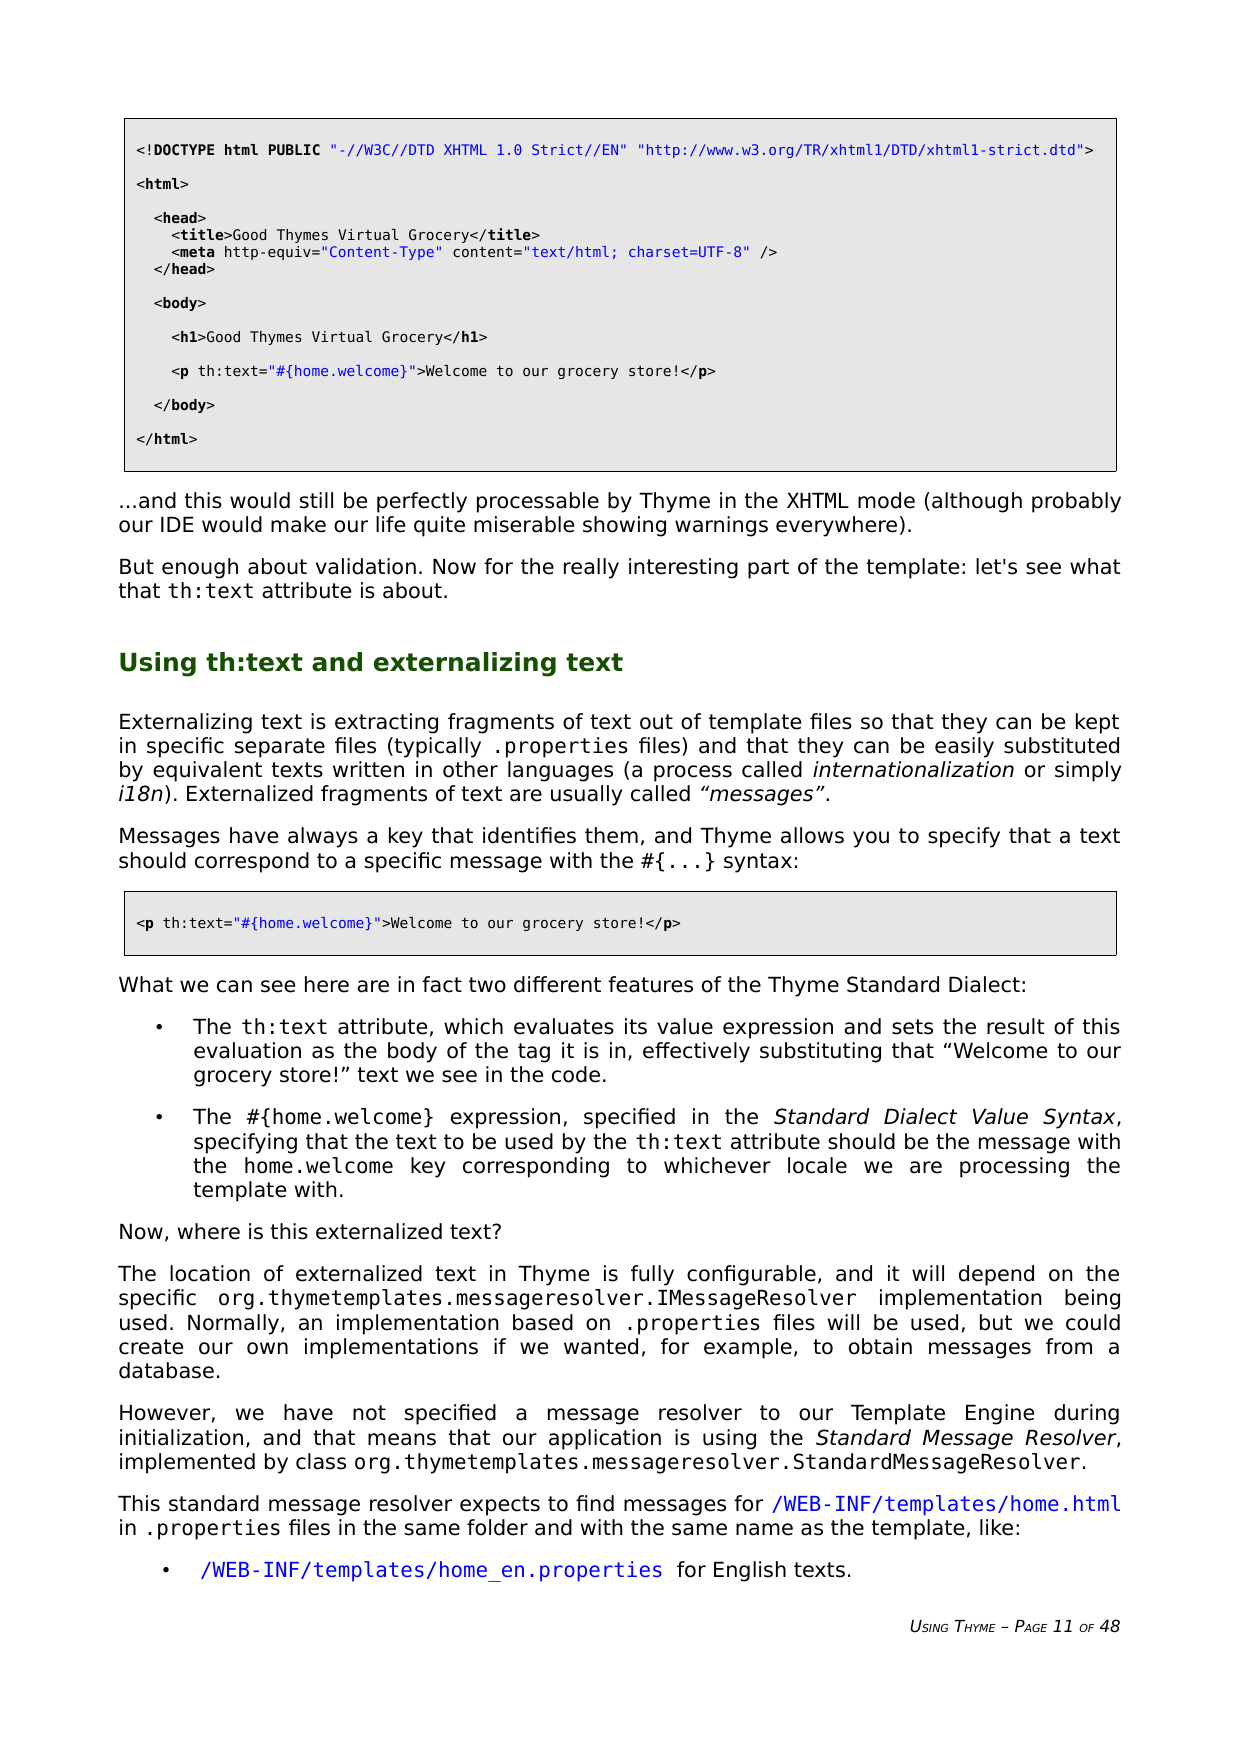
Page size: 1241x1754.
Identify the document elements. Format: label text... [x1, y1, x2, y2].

text Messages have always a key that identifies them, and Thyme allows you to specify that a text should correspond to a specific message with the #{...} syntax: [118, 824, 1122, 873]
text Externalizing text is extracting fragments of text out of template files so that they can be kept in specific separate files (typically .properties files) and that they can be easily substituted by equivalent texts written in other languages (a process called internationalization or simply i18n). Externalized fragments of text are usually called “messages”. [118, 710, 1122, 807]
text <p th:text="#{home.welcome}">Welcome to our grocery store!</p> [125, 892, 1116, 955]
subtitle Using th:text and externalizing text [118, 648, 1122, 677]
list The th:text attribute, which evaluates its value expression and sets the result of this evaluation as the body of the tag it is in, effectively substituting that “Welcome to our grocery store!” text we see in the code. [156, 1015, 1122, 1088]
text But enough about validation. Now for the really interesting part of the template: let's see what that th:text attribute is about. [118, 555, 1122, 604]
text ...and this would still be perfectly processable by Thyme in the XHTML mode (although probably our IDE would make our life quite miserable showing warnings everywhere). [118, 489, 1122, 537]
text What we can see here are in fact two different features of the Thyme Standard Dialect: [118, 973, 1122, 997]
text The location of externalized text in Thyme is fully configurable, and it will depend on the specific org.thymetemplates.messageresolver.IMessageResolver implementation being used. Normally, an implementation based on .properties files will be used, but we could create our own implementations if we wanted, for example, to obtain messages from a database. [118, 1262, 1122, 1383]
list The #{home.welcome} expression, specified in the Standard Dialect Value Syntax, specifying that the text to be used by the th:text attribute should be the message with the home.welcome key corresponding to whichever locale we are processing the template with. [156, 1105, 1122, 1202]
text This standard message resolver expects to find messages for /WEB-INF/templates/home.html in .properties files in the same folder and with the same name as the template, like: [118, 1492, 1122, 1540]
list /WEB-INF/templates/home_en.properties for English texts. [162, 1558, 1122, 1582]
text Now, where is this externalized text? [118, 1220, 1122, 1244]
text However, we have not specified a message resolver to our Template Engine during initialization, and that means that our application is using the Standard Message Resolver, implemented by class org.thymetemplates.messageresolver.StandardMessageResolver. [118, 1401, 1122, 1474]
text <!DOCTYPE html PUBLIC "-//W3C//DTD XHTML 1.0 Strict//EN" "http://www.w3.org/TR/xhtml1/DTD/xhtml1-strict.dtd"> <html> <head> <title>Good Thymes Virtual Grocery</title> <meta http-equiv="Content-Type" content="text/html; charset=UTF-8" /> </head> <body> <h1>Good Thymes Virtual Grocery</h1> <p th:text="#{home.welcome}">Welcome to our grocery store!</p> </body> </html> [125, 119, 1116, 471]
